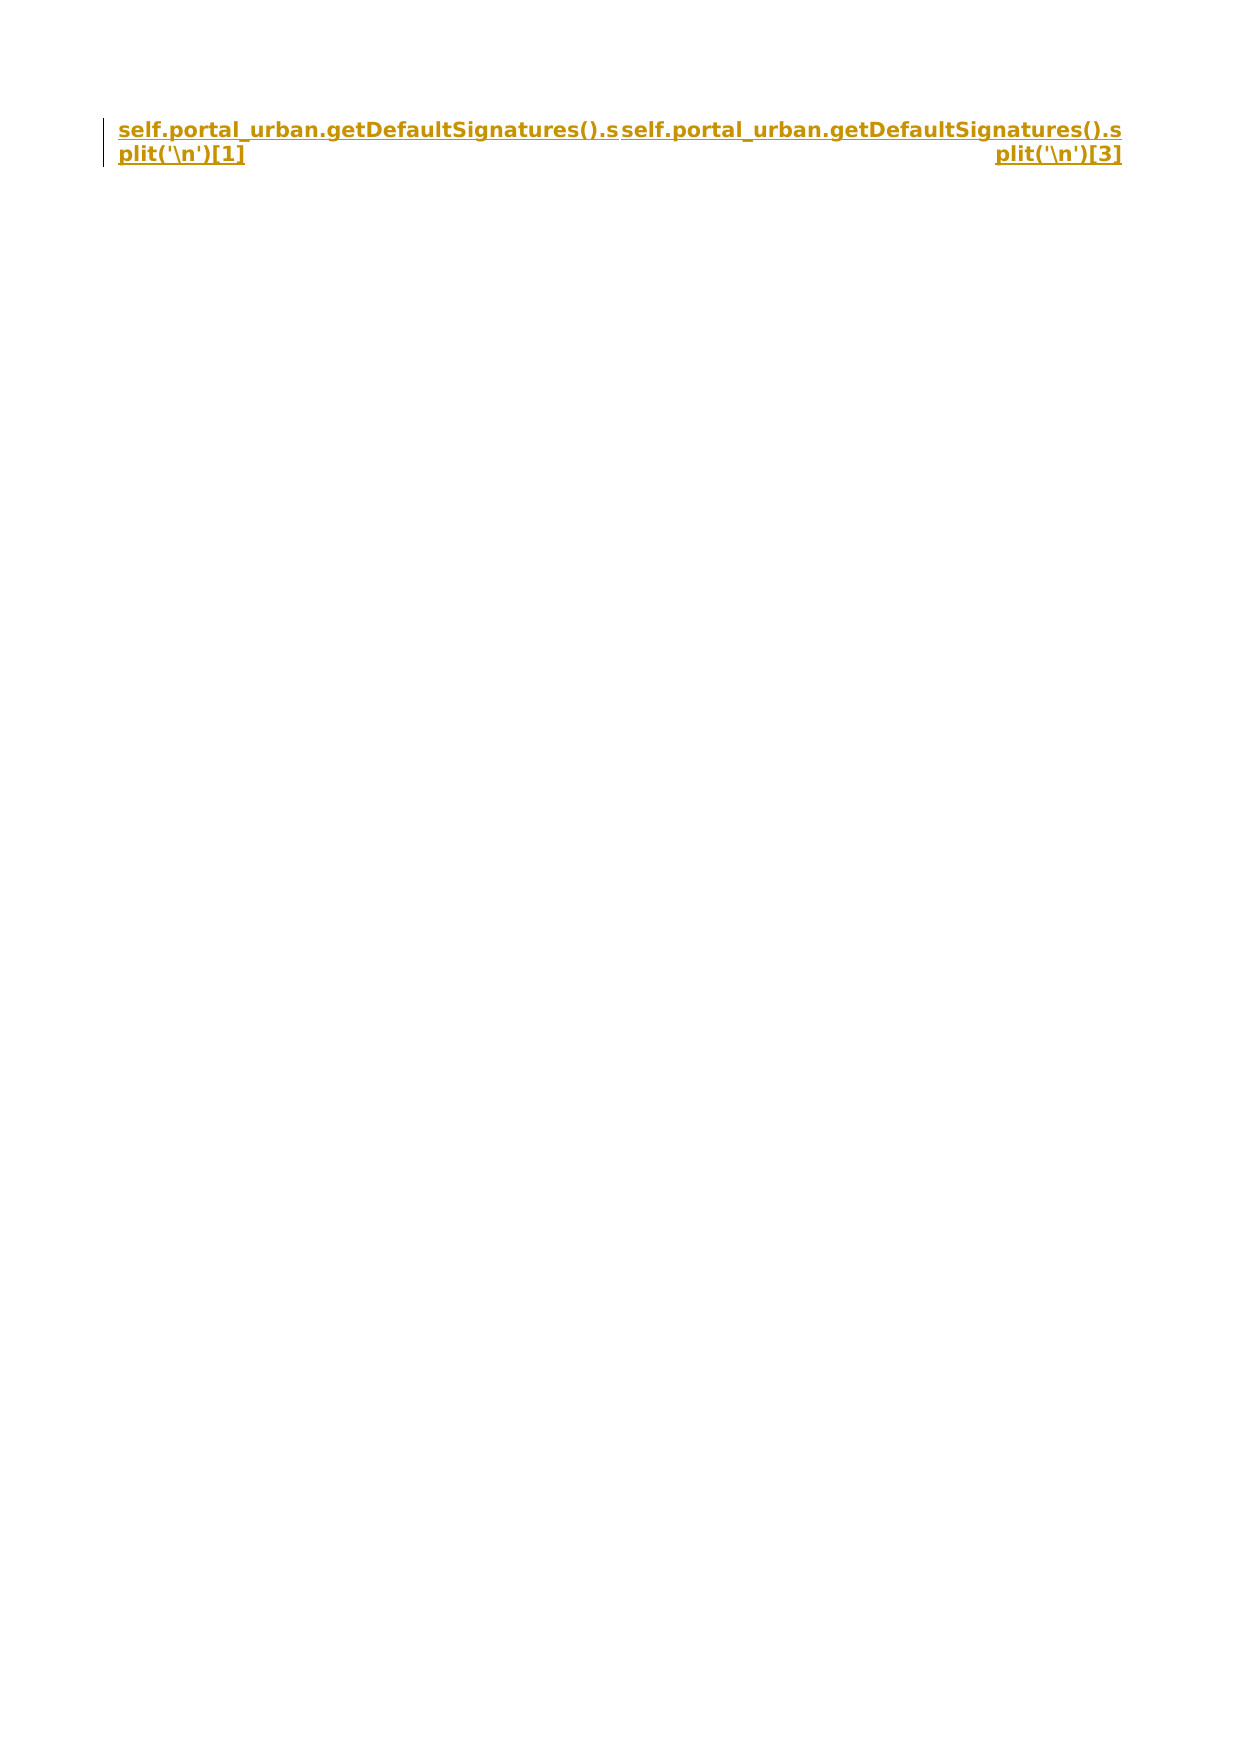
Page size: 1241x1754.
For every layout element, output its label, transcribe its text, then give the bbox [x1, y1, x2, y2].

table_cell self.portal_urban.getDefaultSignatures().split('\n')[1] [118, 118, 620, 167]
table_cell self.portal_urban.getDefaultSignatures().split('\n')[3] [620, 118, 1122, 167]
